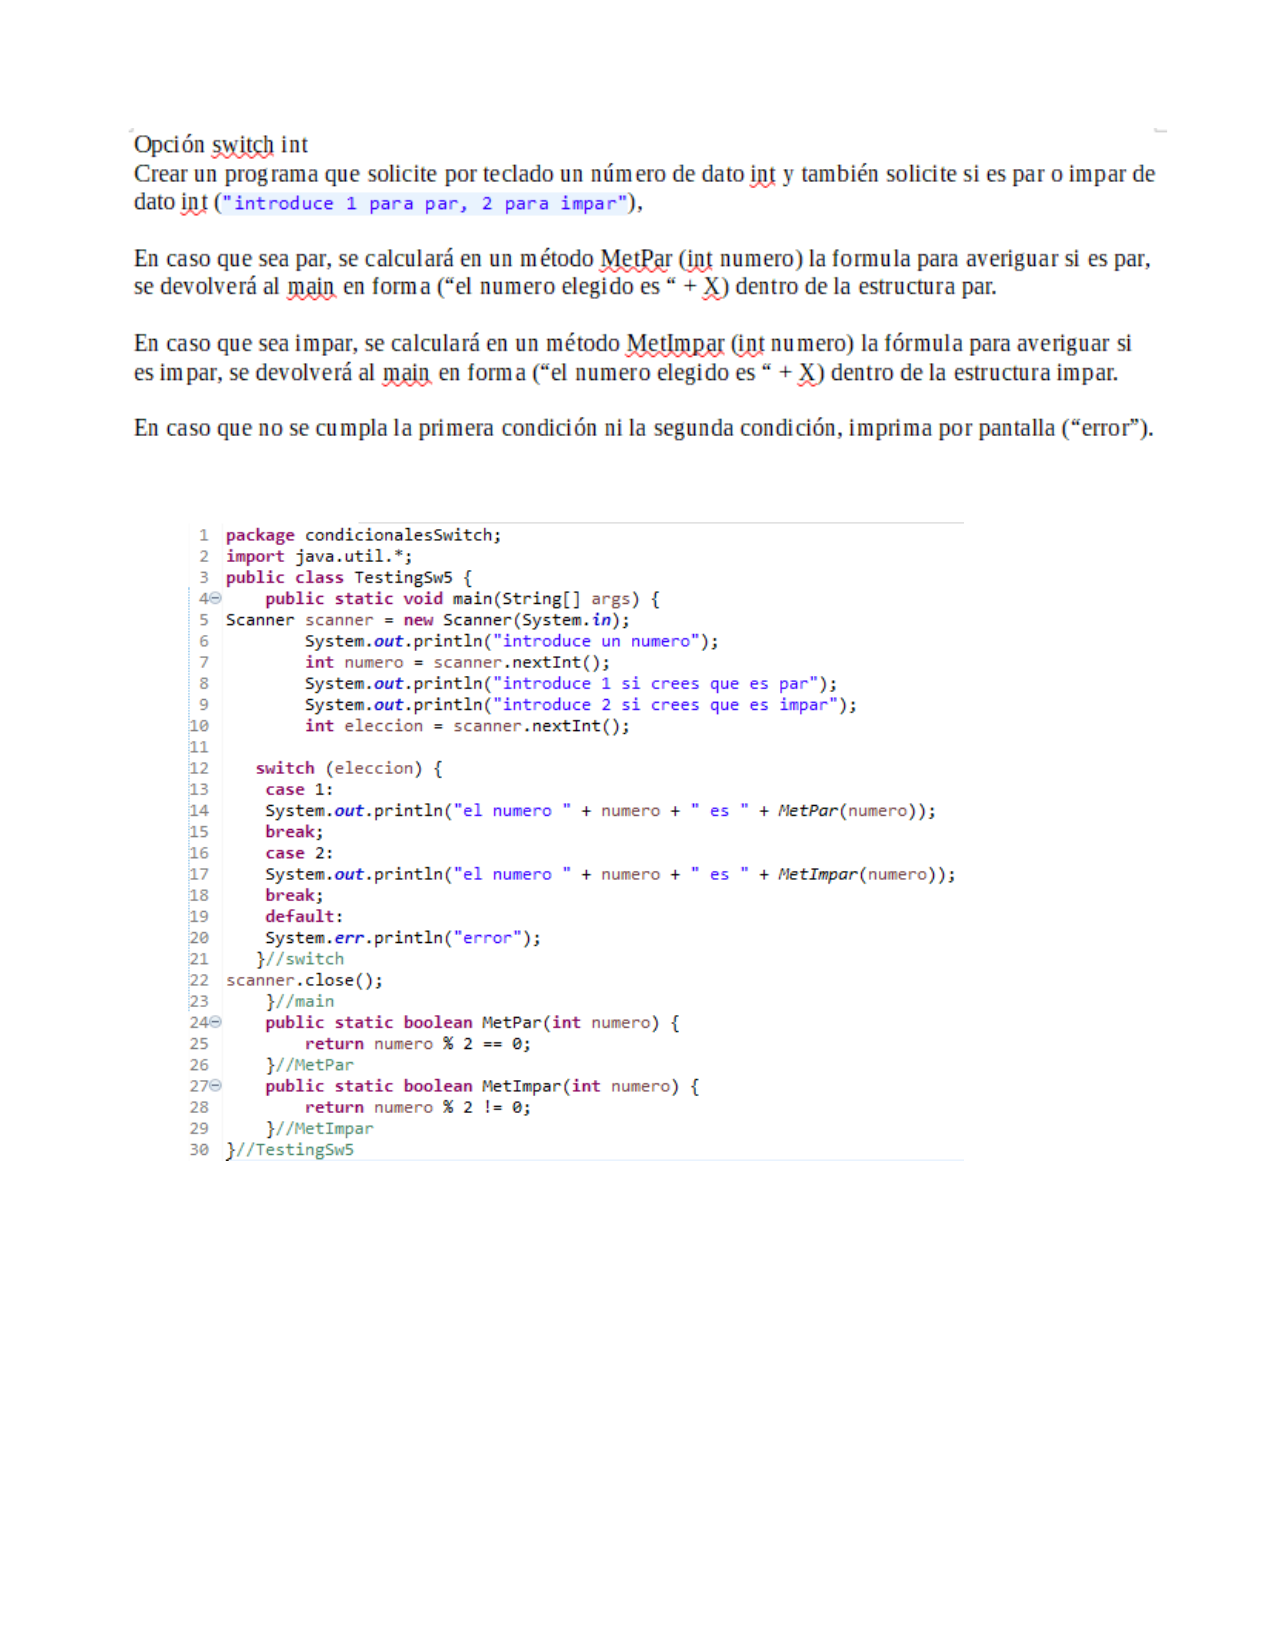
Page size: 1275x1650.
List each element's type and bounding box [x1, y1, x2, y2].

picture [128, 128, 1168, 456]
picture [188, 522, 964, 1161]
